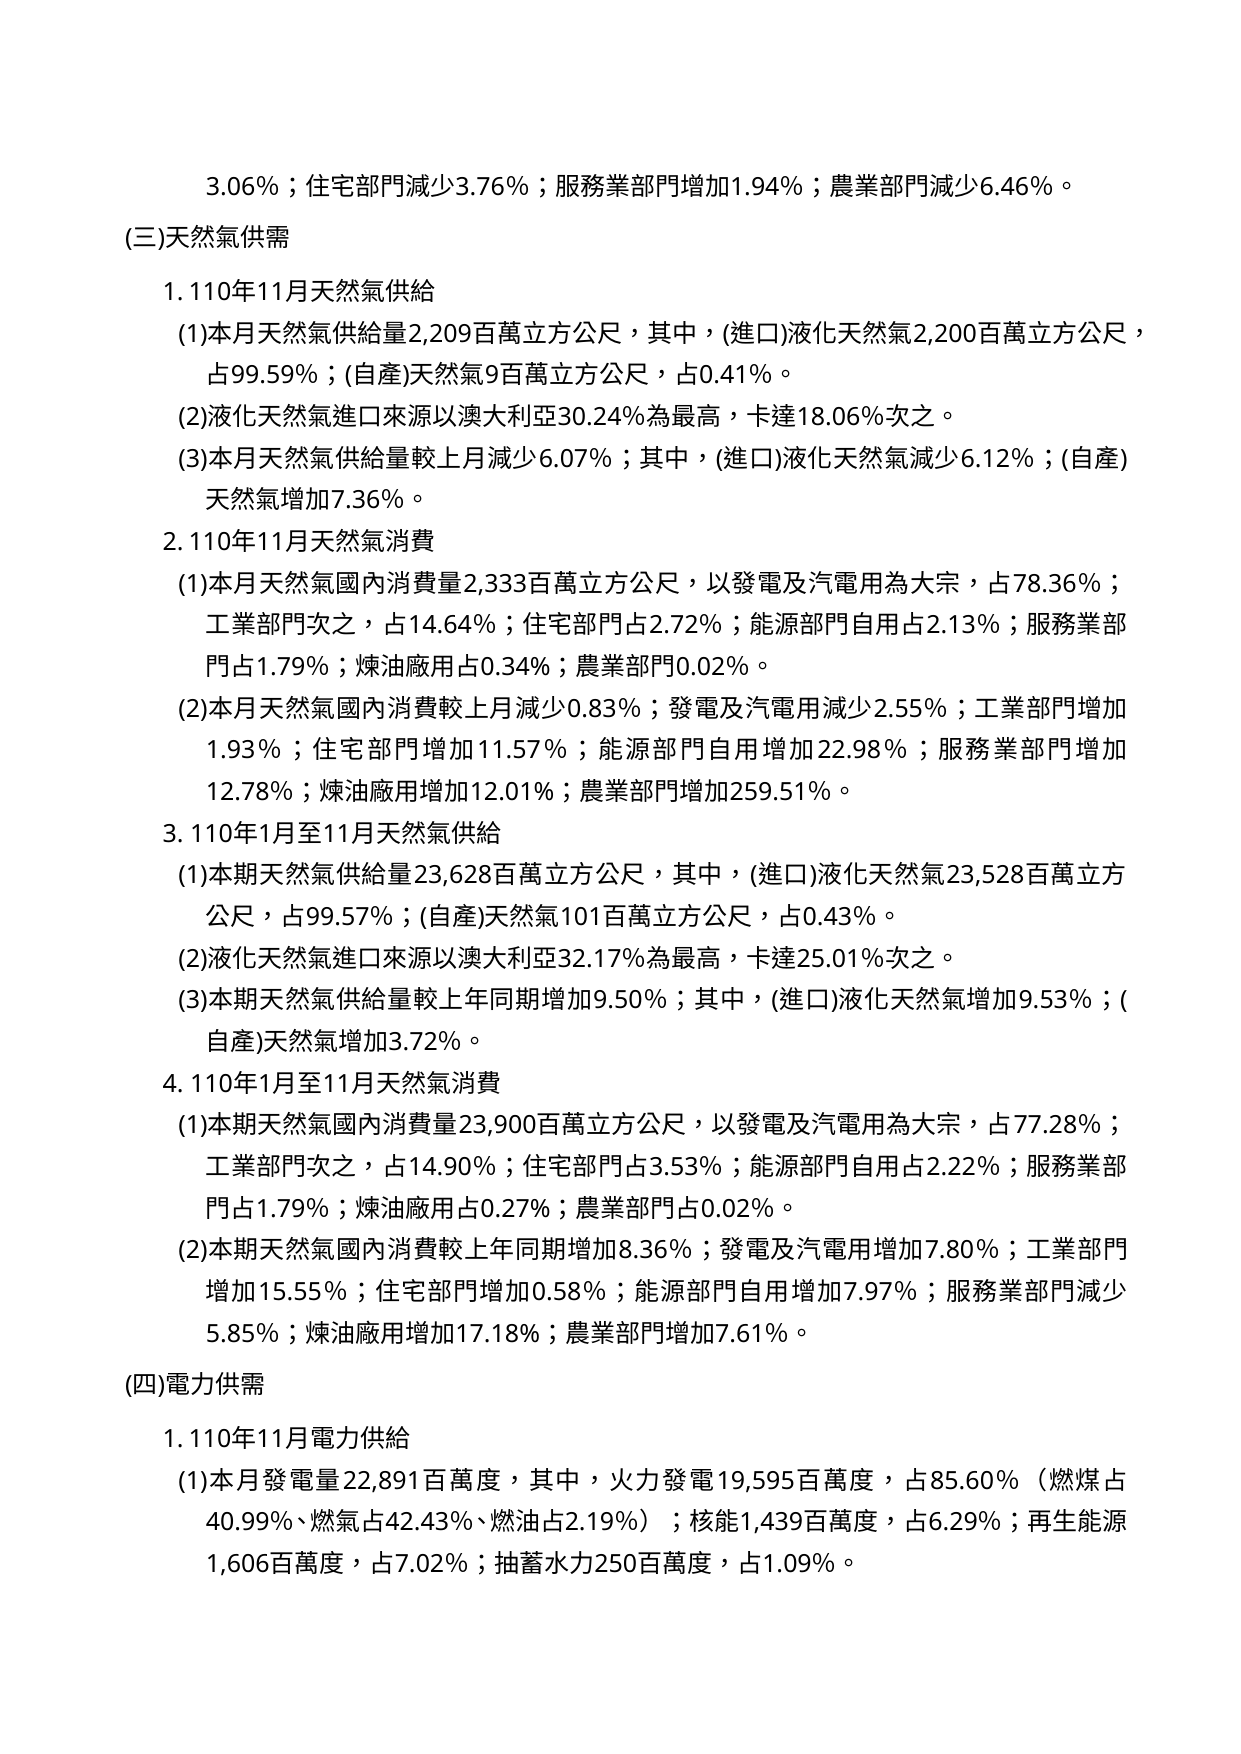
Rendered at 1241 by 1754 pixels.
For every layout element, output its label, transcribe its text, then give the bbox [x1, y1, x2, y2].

text 3. 110年1月至11月天然氣供給 [162, 809, 1128, 851]
text 1. 110年11月天然氣供給 [162, 267, 1128, 309]
text 4. 110年1月至11月天然氣消費 [162, 1059, 1128, 1101]
text (四)電力供需 [112, 1351, 1128, 1414]
text (1)本月發電量22,891百萬度，其中，火力發電19,595百萬度，占85.60％（燃煤占40.99％、燃氣占42.43％、燃油占2.19％）；核能1,439百萬度，占6.29％；再生能源1,606百萬度，占7.02％；抽蓄水力250百萬度，占1.09％。 [178, 1456, 1128, 1581]
text 1. 110年11月電力供給 [162, 1414, 1128, 1456]
text (2)液化天然氣進口來源以澳大利亞32.17％為最高，卡達25.01％次之。 [178, 934, 1128, 976]
text (1)本月天然氣國內消費量2,333百萬立方公尺，以發電及汽電用為大宗，占78.36％；工業部門次之，占14.64％；住宅部門占2.72％；能源部門自用占2.13％；服務業部門占1.79％；煉油廠用占0.34%；農業部門0.02％。 [178, 559, 1128, 684]
text (3)本月天然氣供給量較上月減少6.07％；其中，(進口)液化天然氣減少6.12％；(自產)天然氣增加7.36％。 [178, 434, 1128, 517]
text (2)液化天然氣進口來源以澳大利亞30.24％為最高，卡達18.06％次之。 [178, 392, 1128, 434]
text 3.06％；住宅部門減少3.76％；服務業部門增加1.94％；農業部門減少6.46％。 [178, 162, 1128, 204]
text (1)本期天然氣供給量23,628百萬立方公尺，其中，(進口)液化天然氣23,528百萬立方公尺，占99.57％；(自產)天然氣101百萬立方公尺，占0.43％。 [178, 851, 1128, 934]
text (三)天然氣供需 [112, 204, 1128, 267]
text (2)本期天然氣國內消費較上年同期增加8.36％；發電及汽電用增加7.80％；工業部門增加15.55％；住宅部門增加0.58％；能源部門自用增加7.97％；服務業部門減少5.85％；煉油廠用增加17.18%；農業部門增加7.61％。 [178, 1226, 1128, 1351]
text 2. 110年11月天然氣消費 [162, 517, 1128, 559]
text (1)本月天然氣供給量2,209百萬立方公尺，其中，(進口)液化天然氣2,200百萬立方公尺，占99.59％；(自產)天然氣9百萬立方公尺，占0.41％。 [178, 309, 1128, 392]
text (2)本月天然氣國內消費較上月減少0.83％；發電及汽電用減少2.55％；工業部門增加1.93％；住宅部門增加11.57％；能源部門自用增加22.98％；服務業部門增加12.78％；煉油廠用增加12.01%；農業部門增加259.51％。 [178, 684, 1128, 809]
text (3)本期天然氣供給量較上年同期增加9.50％；其中，(進口)液化天然氣增加9.53％；(自產)天然氣增加3.72％。 [178, 976, 1128, 1059]
text (1)本期天然氣國內消費量23,900百萬立方公尺，以發電及汽電用為大宗，占77.28％；工業部門次之，占14.90％；住宅部門占3.53％；能源部門自用占2.22％；服務業部門占1.79％；煉油廠用占0.27%；農業部門占0.02％。 [178, 1101, 1128, 1226]
